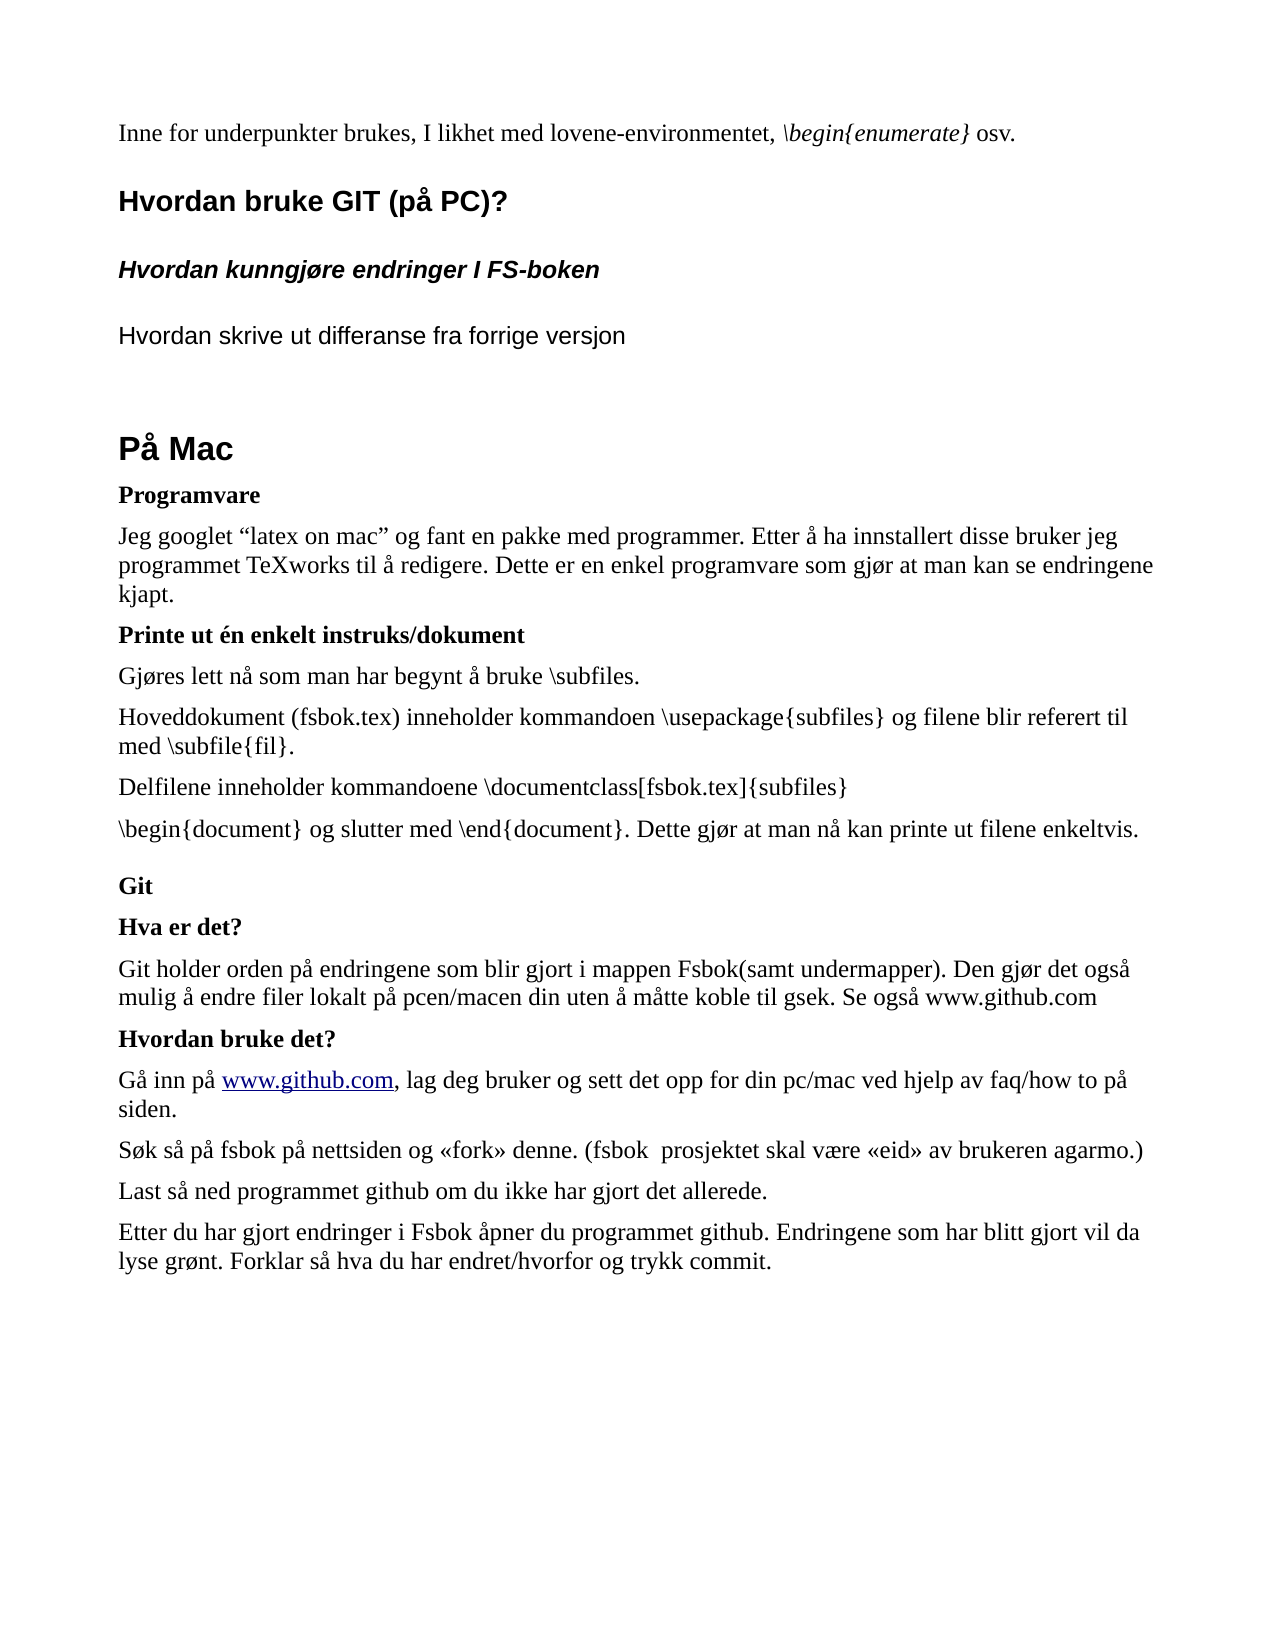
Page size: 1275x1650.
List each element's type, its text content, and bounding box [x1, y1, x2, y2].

text Programvare [118, 480, 1157, 509]
text Gjøres lett nå som man har begynt å bruke \subfiles. [118, 661, 1157, 690]
text Søk så på fsbok på nettsiden og «fork» denne. (fsbok prosjektet skal være «eid» av brukeren agarmo.) [118, 1135, 1157, 1164]
text Hoveddokument (fsbok.tex) inneholder kommandoen \usepackage{subfiles} og filene blir referert til med \subfile{fil}. [118, 702, 1157, 760]
text Hvordan bruke det? [118, 1024, 1157, 1052]
subtitle Hvordan skrive ut differanse fra forrige versjon [118, 321, 1157, 350]
subtitle Hvordan bruke GIT (på PC)? [118, 184, 1157, 218]
text Last så ned programmet github om du ikke har gjort det allerede. [118, 1176, 1157, 1205]
text Etter du har gjort endringer i Fsbok åpner du programmet github. Endringene som har blitt gjort vil da lyse grønt. Forklar så hva du har endret/hvorfor og trykk commit. [118, 1217, 1157, 1275]
subtitle Hvordan kunngjøre endringer I FS-boken [118, 255, 1157, 284]
text Git holder orden på endringene som blir gjort i mappen Fsbok(samt undermapper). Den gjør det også mulig å endre filer lokalt på pcen/macen din uten å måtte koble til gsek. Se også www.github.com [118, 954, 1157, 1011]
subtitle På Mac [118, 429, 1157, 467]
text Inne for underpunkter brukes, I likhet med lovene-environmentet, \begin{enumerate} osv. [118, 118, 1157, 147]
text Jeg googlet “latex on mac” og fant en pakke med programmer. Etter å ha innstallert disse bruker jeg programmet TeXworks til å redigere. Dette er en enkel programvare som gjør at man kan se endringene kjapt. [118, 521, 1157, 607]
text Hva er det? [118, 912, 1157, 941]
text Delfilene inneholder kommandoene \documentclass[fsbok.tex]{subfiles} [118, 772, 1157, 801]
text Printe ut én enkelt instruks/dokument [118, 620, 1157, 649]
text \begin{document} og slutter med \end{document}. Dette gjør at man nå kan printe ut filene enkeltvis. [118, 814, 1157, 842]
text Gå inn på www.github.com, lag deg bruker og sett det opp for din pc/mac ved hjelp av faq/how to på siden. [118, 1065, 1157, 1122]
text Git [118, 871, 1157, 900]
